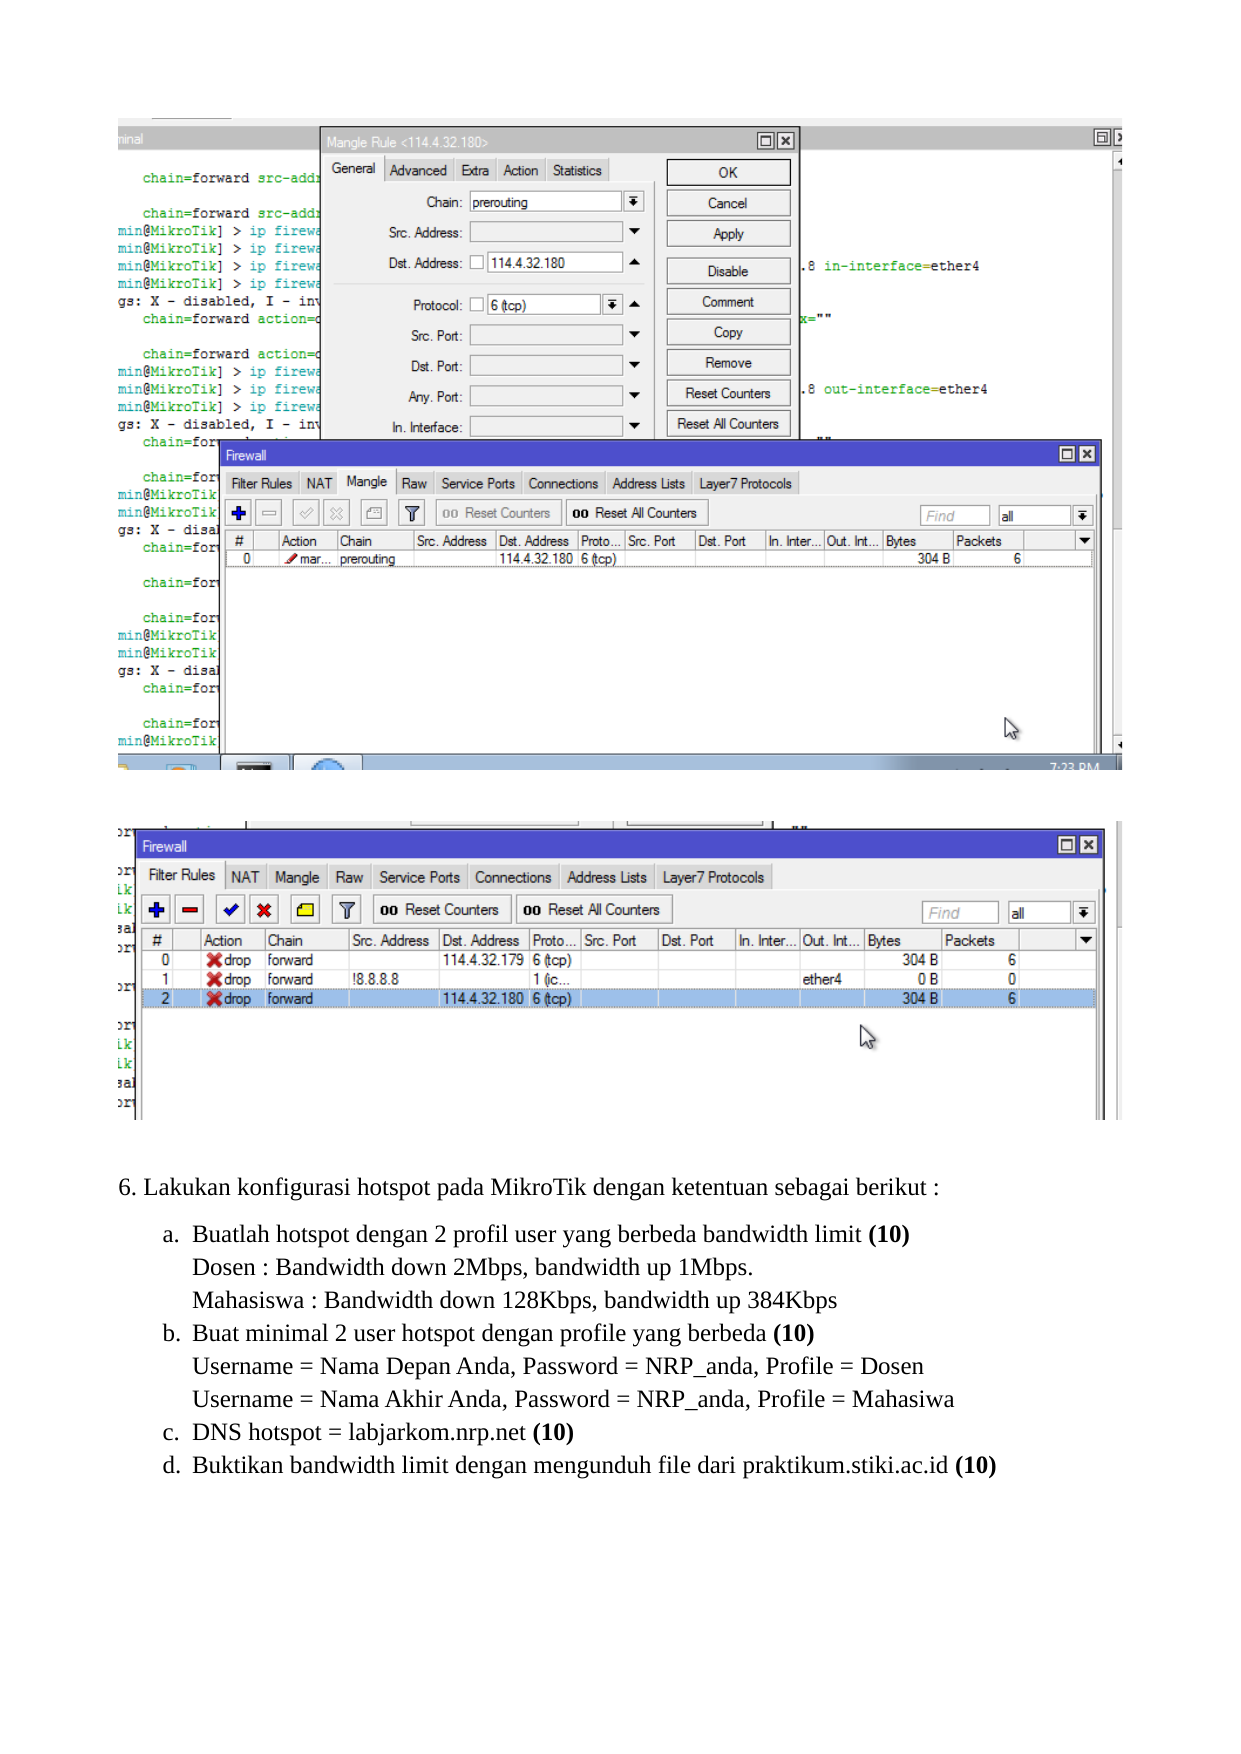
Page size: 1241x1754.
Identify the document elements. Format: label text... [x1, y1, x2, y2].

list DNS hotspot = labjarkom.nrp.net (10) [162, 1417, 1122, 1446]
picture [118, 118, 1123, 770]
list Buktikan bandwidth limit dengan mengunduh file dari praktikum.stiki.ac.id (10) [162, 1450, 1122, 1479]
list Buat minimal 2 user hotspot dengan profile yang berbeda (10) Username = Nama Depan Anda, Password = NRP_anda, Profile = Dosen Username = Nama Akhir Anda, Password = NRP_anda, Profile = Mahasiwa [162, 1318, 1122, 1413]
text 6. Lakukan konfigurasi hotspot pada MikroTik dengan ketentuan sebagai berikut : [118, 1172, 1122, 1200]
list Buatlah hotspot dengan 2 profil user yang berbeda bandwidth limit (10) Dosen : Bandwidth down 2Mbps, bandwidth up 1Mbps. Mahasiswa : Bandwidth down 128Kbps, bandwidth up 384Kbps [162, 1219, 1122, 1314]
picture [118, 821, 1123, 1120]
